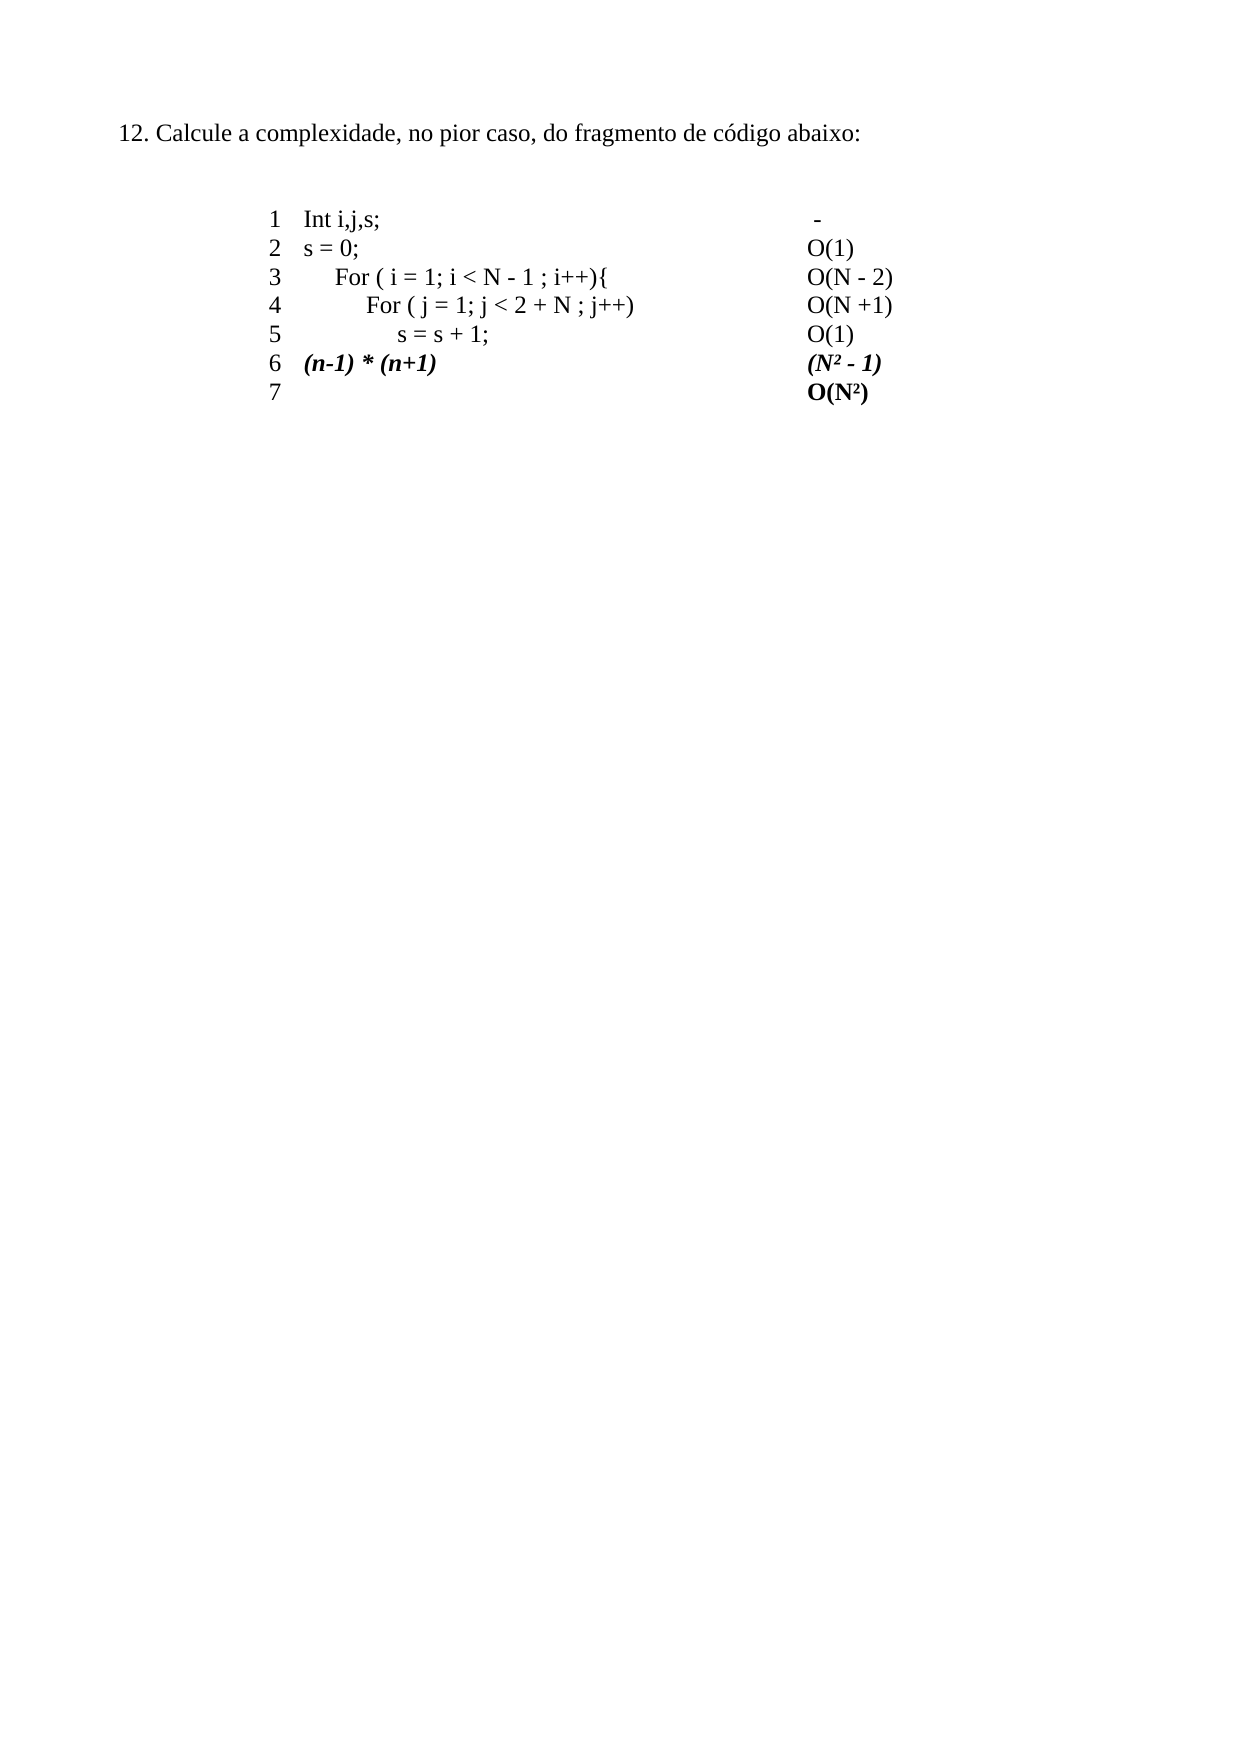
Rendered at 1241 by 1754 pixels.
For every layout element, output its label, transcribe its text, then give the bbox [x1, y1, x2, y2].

table_cell 5 [269, 319, 303, 348]
text 12. Calcule a complexidade, no pior caso, do fragmento de código abaixo: [118, 118, 1122, 147]
table_cell (N² - 1) [807, 348, 971, 377]
table_cell s = s + 1; [303, 319, 807, 348]
table_cell O(N +1) [807, 291, 971, 319]
table_header - [807, 204, 971, 233]
table_cell O(N - 2) [807, 262, 971, 291]
table_header Int i,j,s; [303, 204, 807, 233]
table_cell O(N²) [807, 377, 971, 406]
table_cell O(1) [807, 319, 971, 348]
table_cell 7 [269, 377, 303, 406]
table_cell s = 0; [303, 233, 807, 262]
table_cell For ( j = 1; j < 2 + N ; j++) [303, 291, 807, 319]
table_header 1 [269, 204, 303, 233]
table_cell 6 [269, 348, 303, 377]
table_cell 4 [269, 291, 303, 319]
table_cell For ( i = 1; i < N - 1 ; i++){ [303, 262, 807, 291]
table_cell (n-1) * (n+1) [303, 348, 807, 377]
table_cell [303, 377, 807, 406]
table_cell 3 [269, 262, 303, 291]
table_cell 2 [269, 233, 303, 262]
table_cell O(1) [807, 233, 971, 262]
